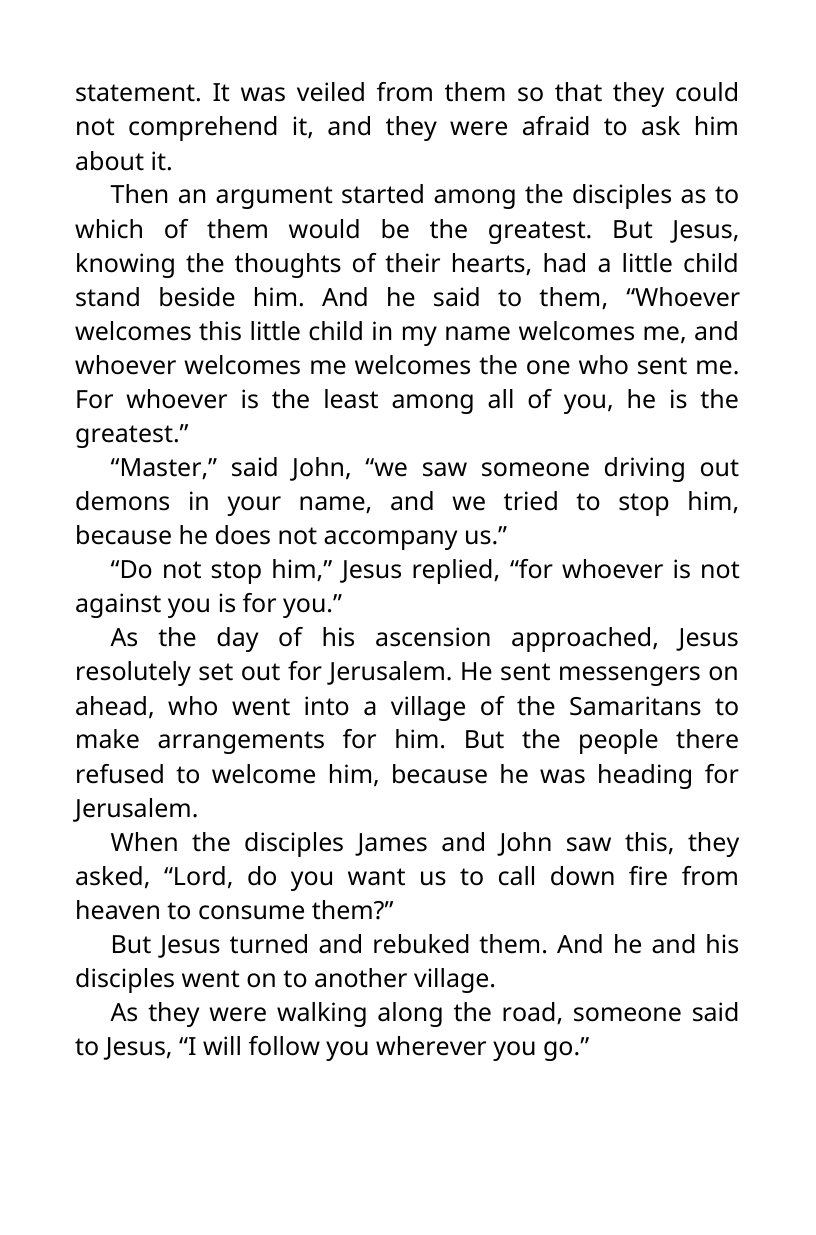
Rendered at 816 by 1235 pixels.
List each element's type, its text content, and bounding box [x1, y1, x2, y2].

text “Master,” said John, “we saw someone driving out demons in your name, and we tried to stop him, because he does not accompany us.” [75, 450, 740, 552]
text Then an argument started among the disciples as to which of them would be the greatest. But Jesus, knowing the thoughts of their hearts, had a little child stand beside him. And he said to them, “Whoever welcomes this little child in my name welcomes me, and whoever welcomes me welcomes the one who sent me. For whoever is the least among all of you, he is the greatest.” [75, 177, 740, 450]
text statement. It was veiled from them so that they could not comprehend it, and they were afraid to ask him about it. [75, 75, 740, 177]
text But Jesus turned and rebuked them. And he and his disciples went on to another village. [75, 927, 740, 995]
text When the disciples James and John saw this, they asked, “Lord, do you want us to call down fire from heaven to consume them?” [75, 824, 740, 927]
text As the day of his ascension approached, Jesus resolutely set out for Jerusalem. He sent messengers on ahead, who went into a village of the Samaritans to make arrangements for him. But the people there refused to welcome him, because he was heading for Jerusalem. [75, 620, 740, 824]
text “Do not stop him,” Jesus replied, “for whoever is not against you is for you.” [75, 552, 740, 620]
text As they were walking along the road, someone said to Jesus, “I will follow you wherever you go.” [75, 995, 740, 1063]
